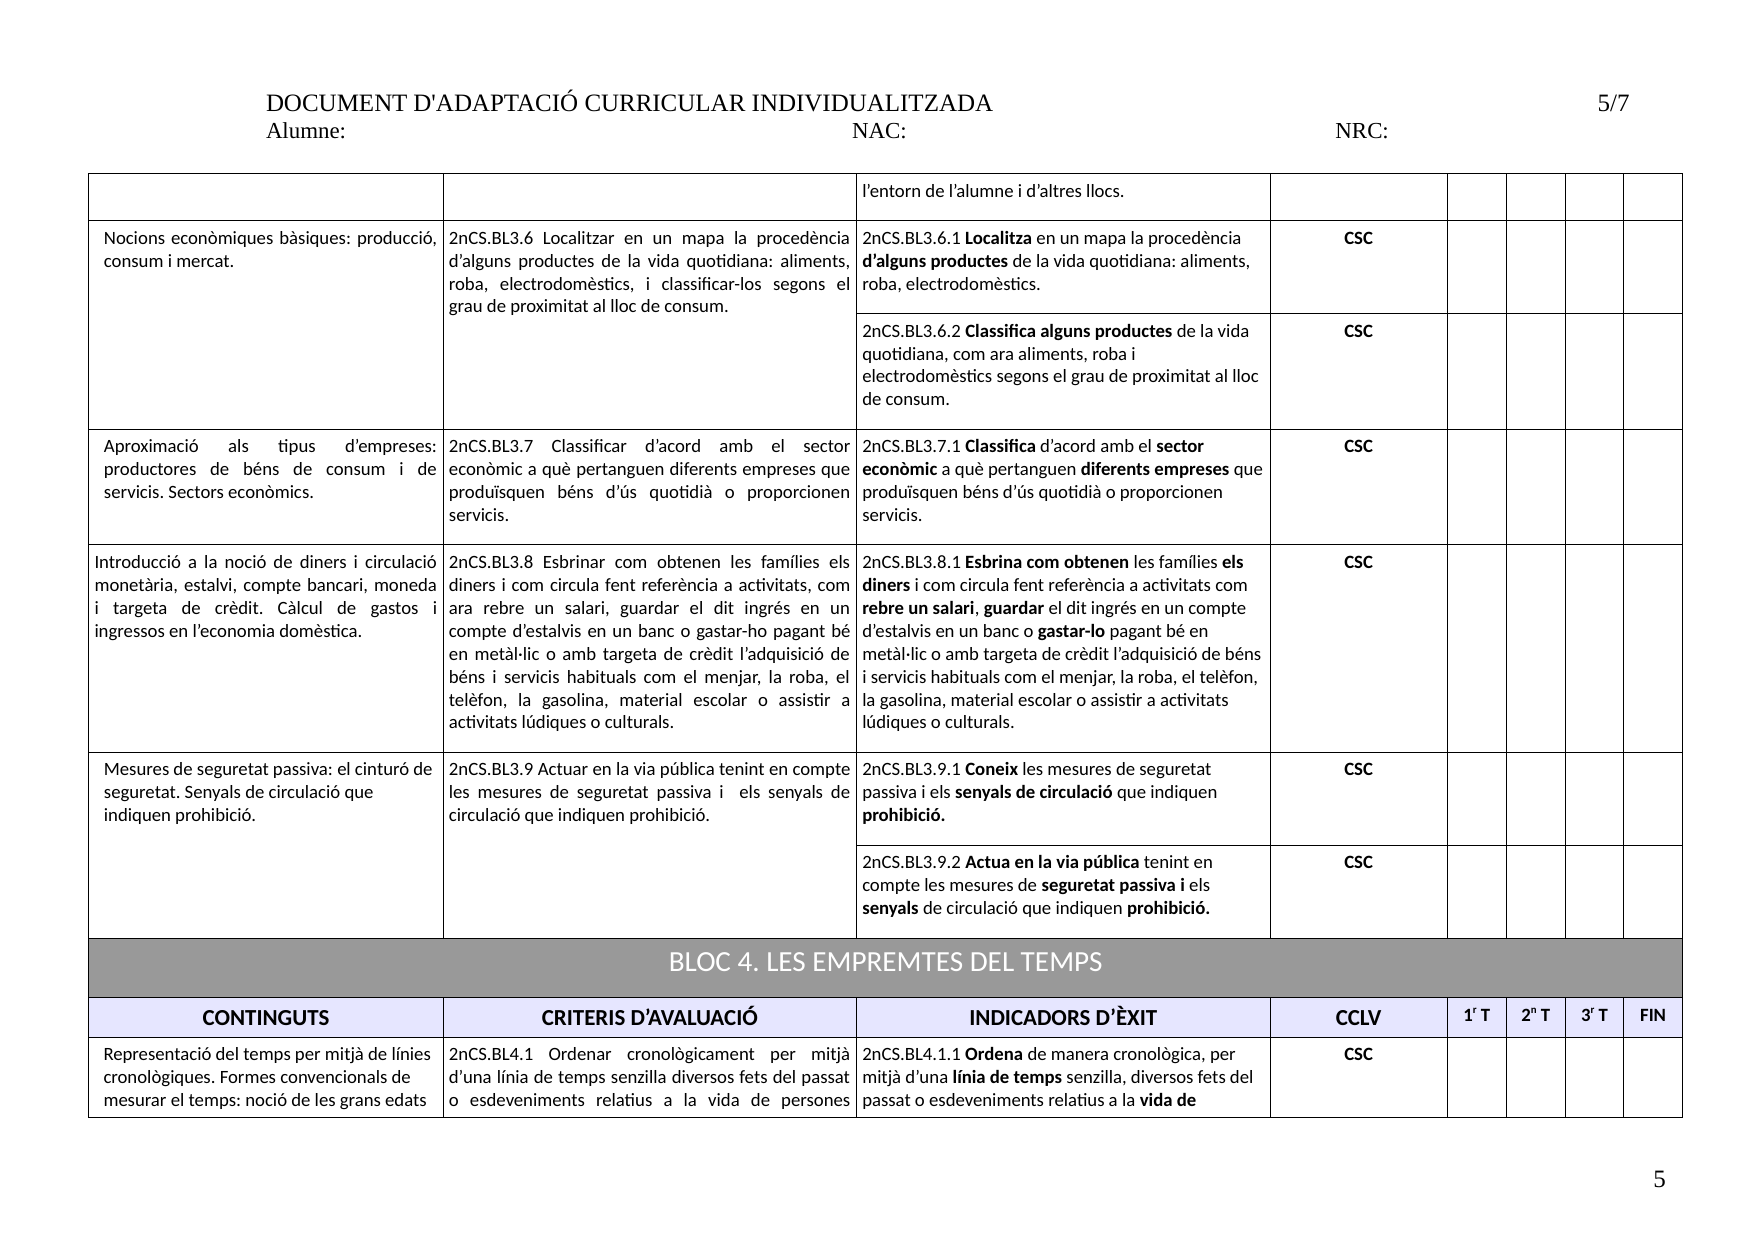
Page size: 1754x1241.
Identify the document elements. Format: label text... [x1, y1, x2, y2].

table_cell Aproximació als tipus d’empreses: productores de béns de consum i de servicis. Sectors econòmics. [89, 430, 443, 544]
table_cell [1624, 221, 1682, 313]
table_cell [1448, 545, 1506, 752]
table_cell [1624, 545, 1682, 752]
table_cell [1448, 846, 1506, 937]
table_cell [1448, 430, 1506, 544]
table_cell [1624, 1038, 1682, 1117]
table_cell l’entorn de l’alumne i d’altres llocs. [857, 174, 1270, 220]
table_cell 2nCS.BL3.6 Localitzar en un mapa la procedència d’alguns productes de la vida quotidiana: aliments, roba, electrodomèstics, i classificar-los segons el grau de proximitat al lloc de consum. [444, 221, 856, 429]
table_cell 2nCS.BL4.1.1 Ordena de manera cronològica, per mitjà d’una línia de temps senzilla, diversos fets del passat o esdeveniments relatius a la vida de [857, 1038, 1270, 1117]
table_cell [1507, 314, 1565, 429]
table_cell [1507, 174, 1565, 220]
table_cell 2nCS.BL3.8 Esbrinar com obtenen les famílies els diners i com circula fent referència a activitats, com ara rebre un salari, guardar el dit ingrés en un compte d’estalvis en un banc o gastar-ho pagant bé en metàl·lic o amb targeta de crèdit l’adquisició de béns i servicis habituals com el menjar, la roba, el telèfon, la gasolina, material escolar o assistir a activitats lúdiques o culturals. [444, 545, 856, 752]
table_cell [1566, 174, 1623, 220]
table_cell [1566, 314, 1623, 429]
table_cell [1624, 753, 1682, 844]
table_cell Mesures de seguretat passiva: el cinturó de seguretat. Senyals de circulació que indiquen prohibició. [89, 753, 443, 937]
table_cell [1448, 174, 1506, 220]
table_cell 2nCS.BL3.6.1 Localitza en un mapa la procedència d’alguns productes de la vida quotidiana: aliments, roba, electrodomèstics. [857, 221, 1270, 313]
table_cell CSC [1271, 846, 1447, 937]
table_cell 2nCS.BL3.9.2 Actua en la via pública tenint en compte les mesures de seguretat passiva i els senyals de circulació que indiquen prohibició. [857, 846, 1270, 937]
table_cell [1448, 221, 1506, 313]
table_cell 2nCS.BL3.8.1 Esbrina com obtenen les famílies els diners i com circula fent referència a activitats com rebre un salari, guardar el dit ingrés en un compte d’estalvis en un banc o gastar-lo pagant bé en metàl·lic o amb targeta de crèdit l’adquisició de béns i servicis habituals com el menjar, la roba, el telèfon, la gasolina, material escolar o assistir a activitats lúdiques o culturals. [857, 545, 1270, 752]
table_cell [1624, 846, 1682, 937]
table_cell [1624, 174, 1682, 220]
table_cell [1507, 545, 1565, 752]
table_cell [1448, 1038, 1506, 1117]
table_cell [1448, 753, 1506, 844]
table_cell [1624, 430, 1682, 544]
table_cell 2nCS.BL4.1 Ordenar cronològicament per mitjà d’una línia de temps senzilla diversos fets del passat o esdeveniments relatius a la vida de persones [444, 1038, 856, 1117]
table_cell 3r T [1566, 998, 1623, 1037]
table_cell [1566, 430, 1623, 544]
table_cell [1507, 1038, 1565, 1117]
table_cell CSC [1271, 430, 1447, 544]
table_cell [1566, 846, 1623, 937]
table_cell [1566, 545, 1623, 752]
table_cell [1271, 174, 1447, 220]
table_cell [1566, 753, 1623, 844]
table_cell [1507, 430, 1565, 544]
table_cell [444, 174, 856, 220]
table_cell [1624, 314, 1682, 429]
table_cell [1448, 314, 1506, 429]
table_cell CCLV [1271, 998, 1447, 1037]
table_cell Representació del temps per mitjà de línies cronològiques. Formes convencionals de mesurar el temps: noció de les grans edats [89, 1038, 443, 1117]
table_cell CONTINGUTS [89, 998, 443, 1037]
table_cell CSC [1271, 545, 1447, 752]
table_cell CSC [1271, 1038, 1447, 1117]
table_cell 2nCS.BL3.7.1 Classifica d’acord amb el sector econòmic a què pertanguen diferents empreses que produïsquen béns d’ús quotidià o proporcionen servicis. [857, 430, 1270, 544]
table_cell [1566, 221, 1623, 313]
table_cell [1566, 1038, 1623, 1117]
table_cell CSC [1271, 314, 1447, 429]
table_cell 1r T [1448, 998, 1506, 1037]
table_cell 2nCS.BL3.9 Actuar en la via pública tenint en compte les mesures de seguretat passiva i els senyals de circulació que indiquen prohibició. [444, 753, 856, 937]
table_cell Nocions econòmiques bàsiques: producció, consum i mercat. [89, 221, 443, 429]
table_cell 2nCS.BL3.6.2 Classifica alguns productes de la vida quotidiana, com ara aliments, roba i electrodomèstics segons el grau de proximitat al lloc de consum. [857, 314, 1270, 429]
table_cell Introducció a la noció de diners i circulació monetària, estalvi, compte bancari, moneda i targeta de crèdit. Càlcul de gastos i ingressos en l’economia domèstica. [89, 545, 443, 752]
table_cell CSC [1271, 221, 1447, 313]
table_cell 2n T [1507, 998, 1565, 1037]
table_cell 2nCS.BL3.7 Classificar d’acord amb el sector econòmic a què pertanguen diferents empreses que produïsquen béns d’ús quotidià o proporcionen servicis. [444, 430, 856, 544]
table_cell [1507, 221, 1565, 313]
table_cell CSC [1271, 753, 1447, 844]
table_cell CRITERIS D’AVALUACIÓ [444, 998, 856, 1037]
table_cell INDICADORS D’ÈXIT [857, 998, 1270, 1037]
table_cell [1507, 846, 1565, 937]
table_cell 2nCS.BL3.9.1 Coneix les mesures de seguretat passiva i els senyals de circulació que indiquen prohibició. [857, 753, 1270, 844]
table_cell FIN [1624, 998, 1682, 1037]
table_cell [1507, 753, 1565, 844]
table_cell BLOC 4. LES EMPREMTES DEL TEMPS [89, 939, 1682, 997]
table_cell [89, 174, 443, 220]
